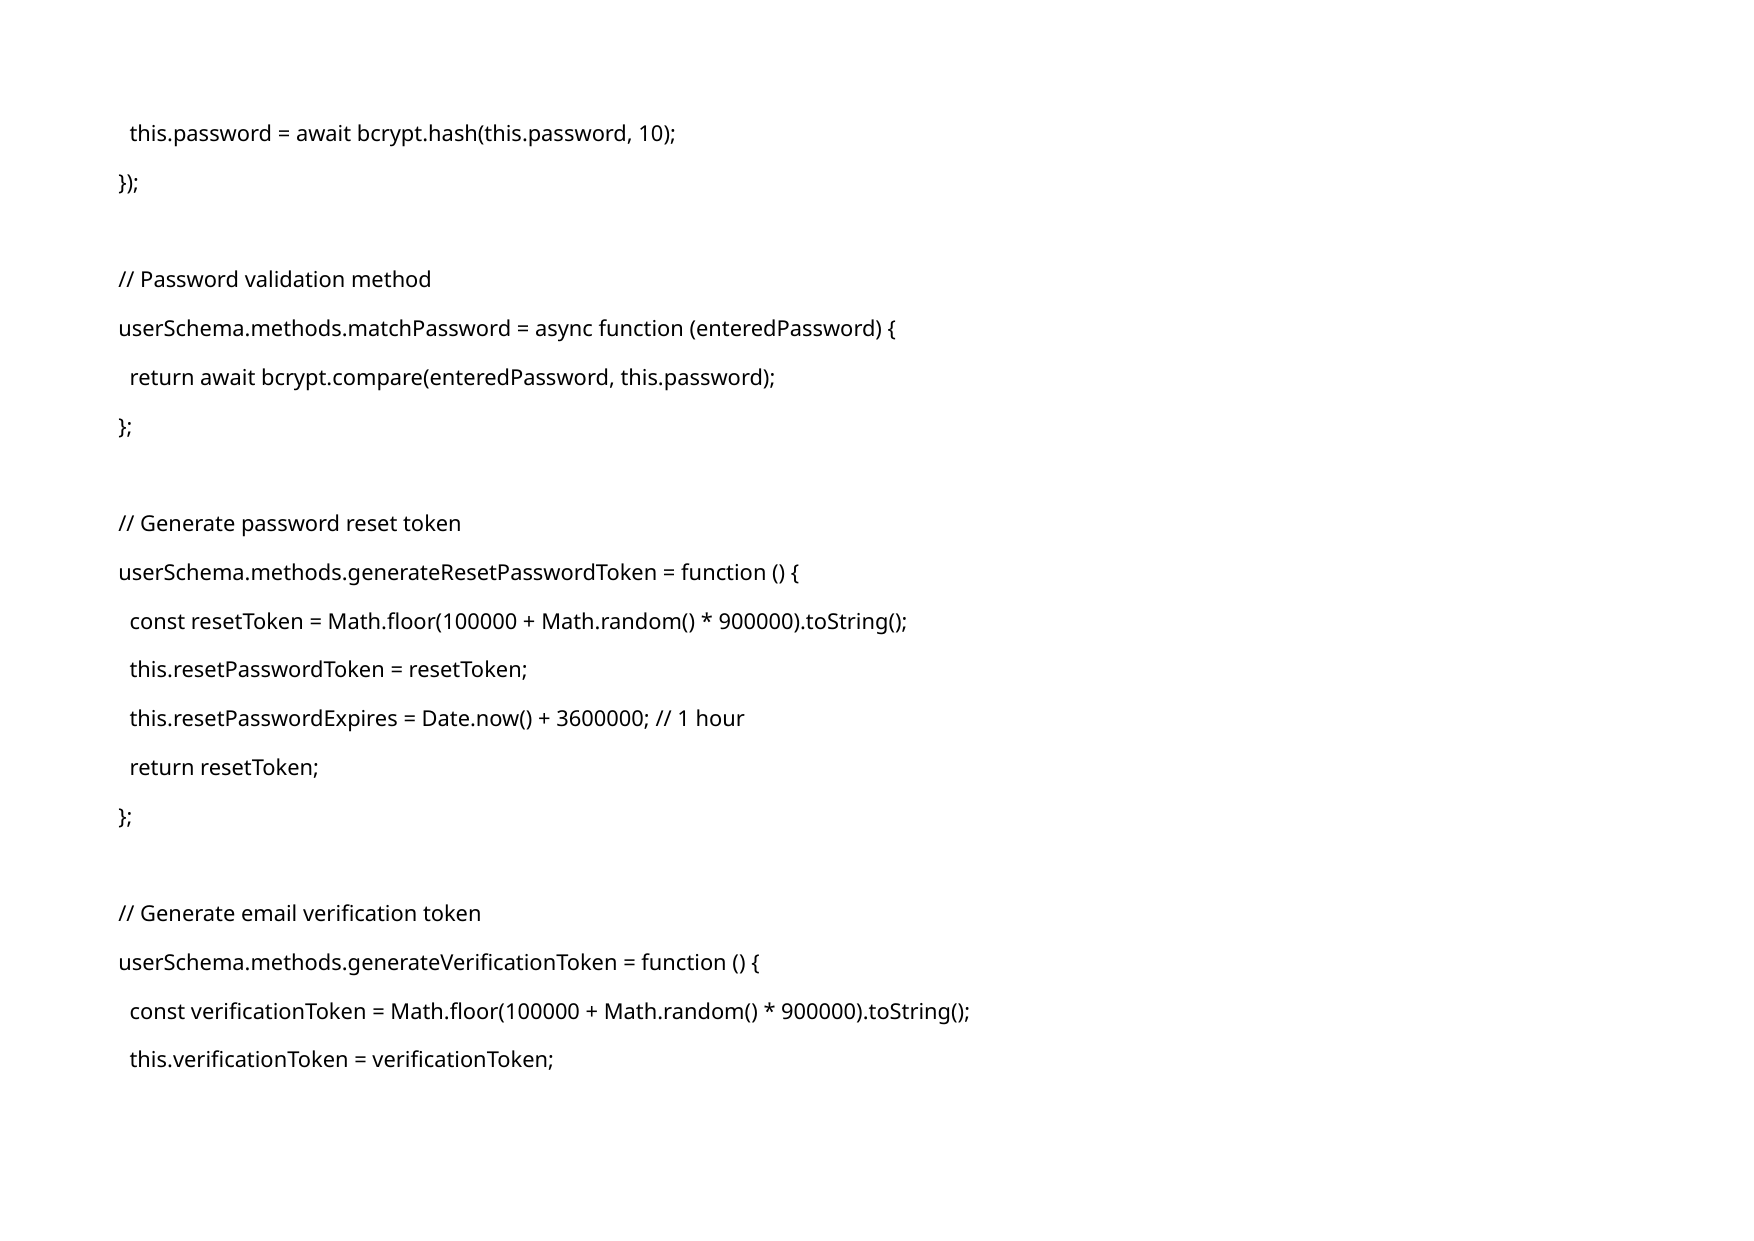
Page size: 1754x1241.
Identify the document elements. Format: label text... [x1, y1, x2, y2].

text const resetToken = Math.floor(100000 + Math.random() * 900000).toString(); [118, 606, 1695, 635]
text // Password validation method [118, 264, 1695, 294]
text userSchema.methods.generateVerificationToken = function () { [118, 947, 1695, 977]
text return resetToken; [118, 752, 1695, 782]
text return await bcrypt.compare(enteredPassword, this.password); [118, 362, 1695, 392]
text this.verificationToken = verificationToken; [118, 1044, 1695, 1074]
text const verificationToken = Math.floor(100000 + Math.random() * 900000).toString(); [118, 996, 1695, 1025]
text // Generate password reset token [118, 508, 1695, 538]
text userSchema.methods.matchPassword = async function (enteredPassword) { [118, 313, 1695, 343]
text this.password = await bcrypt.hash(this.password, 10); [118, 118, 1695, 148]
text }; [118, 411, 1695, 440]
text // Generate email verification token [118, 898, 1695, 928]
text this.resetPasswordToken = resetToken; [118, 654, 1695, 684]
text userSchema.methods.generateResetPasswordToken = function () { [118, 557, 1695, 587]
text }); [118, 167, 1695, 197]
text this.resetPasswordExpires = Date.now() + 3600000; // 1 hour [118, 703, 1695, 733]
text }; [118, 801, 1695, 830]
